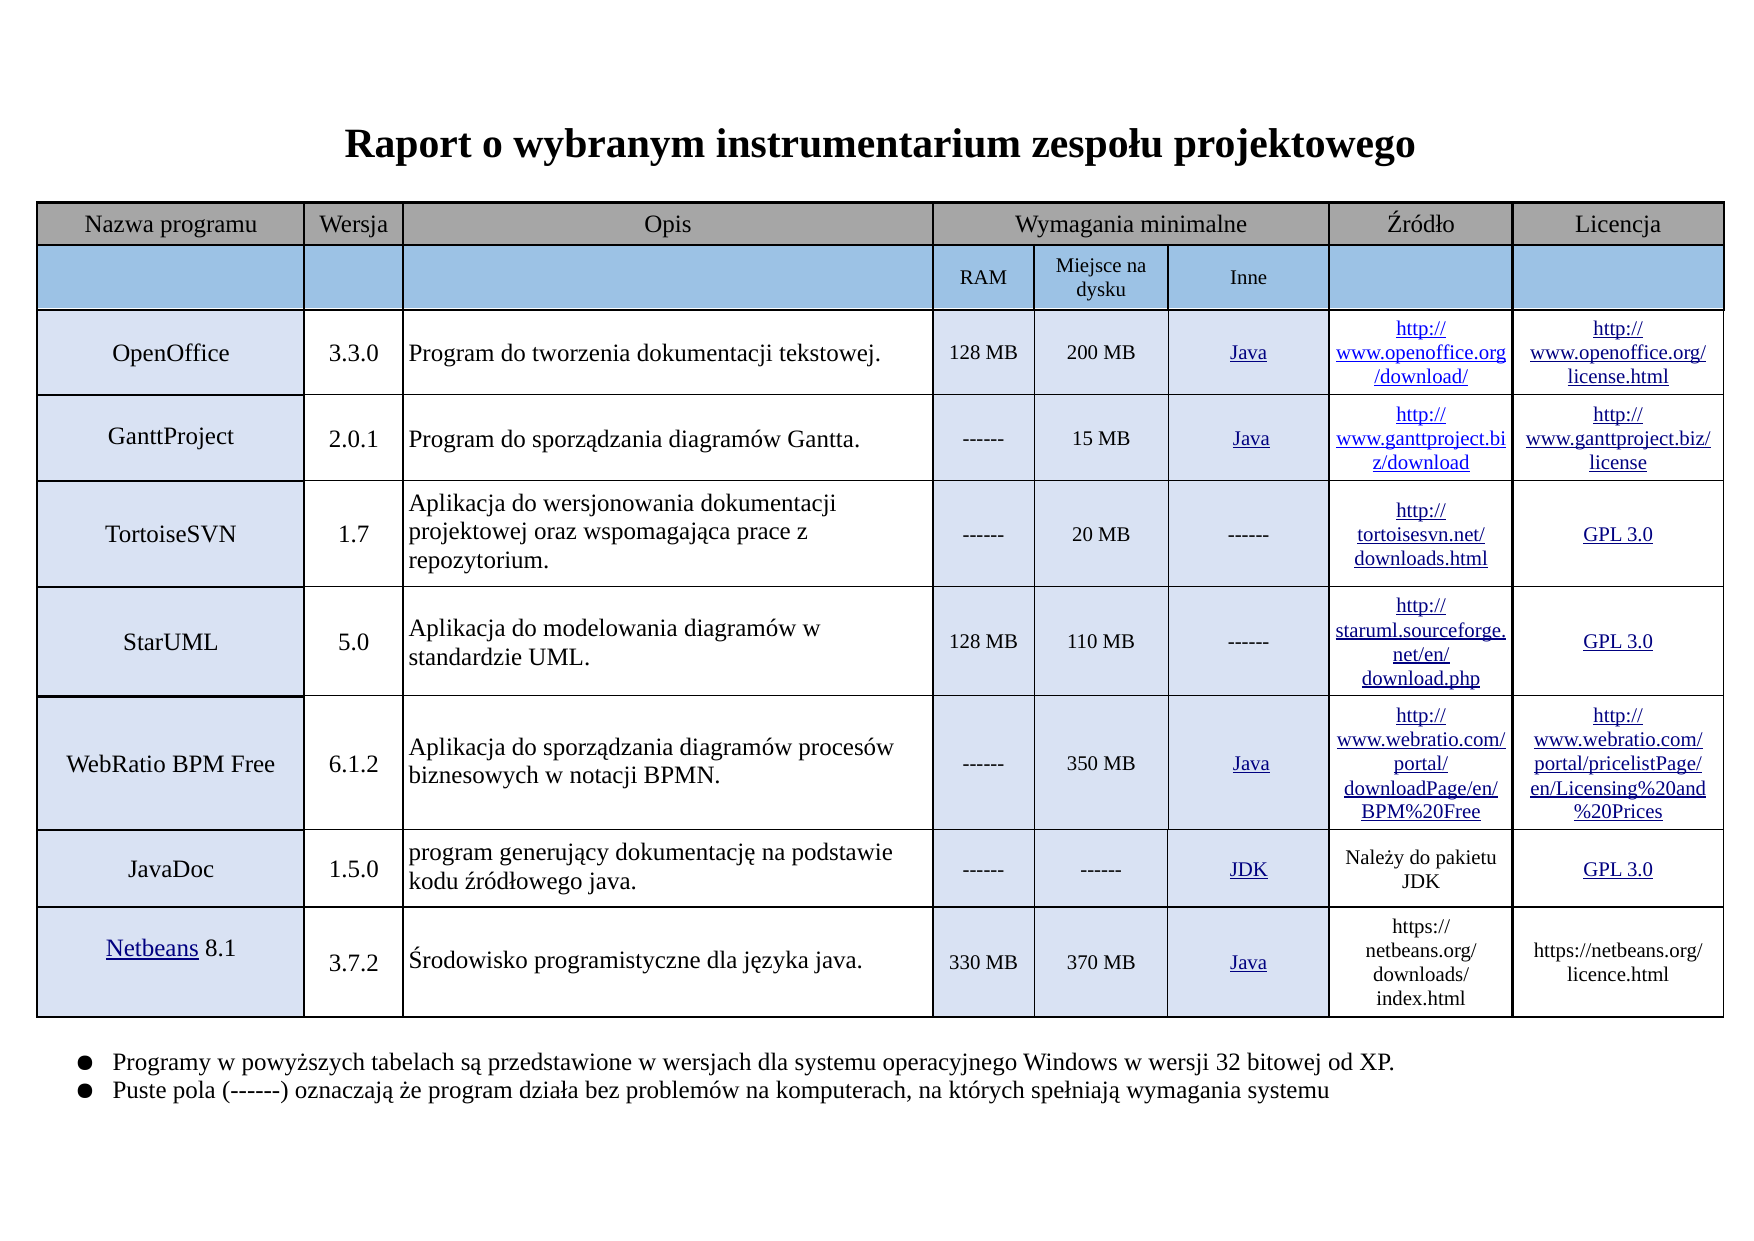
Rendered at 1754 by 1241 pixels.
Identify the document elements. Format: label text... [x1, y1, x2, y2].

table_header Nazwa programu [38, 204, 303, 244]
table_cell [305, 246, 402, 308]
table_cell RAM [934, 246, 1033, 308]
table_cell http://www.openoffice.org/download/ [1330, 311, 1511, 394]
table_cell WebRatio BPM Free [38, 698, 303, 829]
list Programy w powyższych tabelach są przedstawione w wersjach dla systemu operacyjnego Windows w wersji 32 bitowej od XP. [75, 1047, 1723, 1076]
table_cell http://staruml.sourceforge.net/en/download.php [1330, 587, 1511, 695]
table_cell GPL 3.0 [1514, 481, 1723, 586]
table_cell Program do sporządzania diagramów Gantta. [404, 395, 932, 480]
table_cell http://www.webratio.com/portal/pricelistPage/en/Licensing%20and%20Prices [1514, 696, 1723, 829]
table_header Licencja [1514, 204, 1723, 244]
table_cell Aplikacja do modelowania diagramów w standardzie UML. [404, 587, 932, 695]
table_cell 128 MB [934, 311, 1034, 394]
table_cell ------ [934, 395, 1034, 480]
table_cell https://netbeans.org/downloads/index.html [1330, 908, 1511, 1016]
table_cell GPL 3.0 [1514, 587, 1723, 695]
table_cell Aplikacja do sporządzania diagramów procesów biznesowych w notacji BPMN. [404, 696, 932, 829]
table_cell 5.0 [305, 587, 402, 695]
table_cell 2.0.1 [305, 395, 402, 480]
table_cell [38, 246, 303, 308]
table_cell Java [1168, 908, 1328, 1016]
table_cell [1330, 246, 1511, 308]
table_cell TortoiseSVN [38, 482, 303, 586]
table_cell https://netbeans.org/licence.html [1514, 908, 1723, 1016]
table_cell Java [1169, 395, 1328, 480]
table_header Wersja [305, 204, 402, 244]
table_header Opis [404, 204, 932, 244]
table_cell ------ [1035, 830, 1167, 906]
text Raport o wybranym instrumentarium zespołu projektowego [37, 118, 1723, 166]
table_cell 1.5.0 [305, 830, 402, 906]
table_cell 3.3.0 [305, 311, 402, 394]
table_cell Netbeans 8.1 [38, 908, 303, 1016]
table_cell ------ [1169, 481, 1328, 586]
table_cell 1.7 [305, 481, 402, 586]
table_cell ------ [934, 481, 1034, 586]
table_cell Java [1169, 311, 1328, 394]
table_cell Inne [1169, 246, 1328, 308]
table_cell 200 MB [1035, 311, 1168, 394]
table_cell 110 MB [1035, 587, 1168, 695]
table_cell http://www.webratio.com/portal/downloadPage/en/BPM%20Free [1330, 696, 1511, 829]
table_cell http://www.ganttproject.biz/download [1330, 395, 1511, 480]
table_cell 350 MB [1035, 696, 1168, 829]
table_header Wymagania minimalne [934, 204, 1328, 244]
table_cell Należy do pakietu JDK [1330, 830, 1511, 906]
table_cell [1514, 246, 1723, 308]
table_cell 20 MB [1035, 481, 1168, 586]
table_cell http://tortoisesvn.net/downloads.html [1330, 481, 1511, 586]
table_cell Java [1169, 696, 1328, 829]
table_cell program generujący dokumentację na podstawie kodu źródłowego java. [404, 830, 932, 906]
table_cell ------ [934, 696, 1034, 829]
table_cell ------ [934, 830, 1034, 906]
table_cell Aplikacja do wersjonowania dokumentacji projektowej oraz wspomagająca prace z repozytorium. [404, 481, 932, 586]
table_cell 330 MB [934, 908, 1034, 1016]
table_cell ------ [1169, 587, 1328, 695]
table_cell Miejsce na dysku [1035, 246, 1167, 308]
table_cell 370 MB [1035, 908, 1167, 1016]
table_header Źródło [1330, 204, 1511, 244]
table_cell Środowisko programistyczne dla języka java. [404, 908, 932, 1016]
table_cell 128 MB [934, 587, 1034, 695]
table_cell http://www.ganttproject.biz/license [1514, 395, 1723, 480]
table_cell [404, 246, 932, 308]
table_cell GanttProject [38, 396, 303, 480]
table_cell Program do tworzenia dokumentacji tekstowej. [404, 311, 932, 394]
table_cell 15 MB [1035, 395, 1168, 480]
table_cell 6.1.2 [305, 696, 402, 829]
table_cell GPL 3.0 [1514, 830, 1723, 906]
list Puste pola (------) oznaczają że program działa bez problemów na komputerach, na których spełniają wymagania systemu [75, 1076, 1723, 1104]
table_cell StarUML [38, 588, 303, 695]
table_cell JDK [1168, 830, 1328, 906]
table_cell http://www.openoffice.org/license.html [1514, 311, 1723, 394]
table_cell JavaDoc [38, 831, 303, 906]
table_cell OpenOffice [38, 311, 303, 394]
table_cell 3.7.2 [305, 908, 402, 1016]
